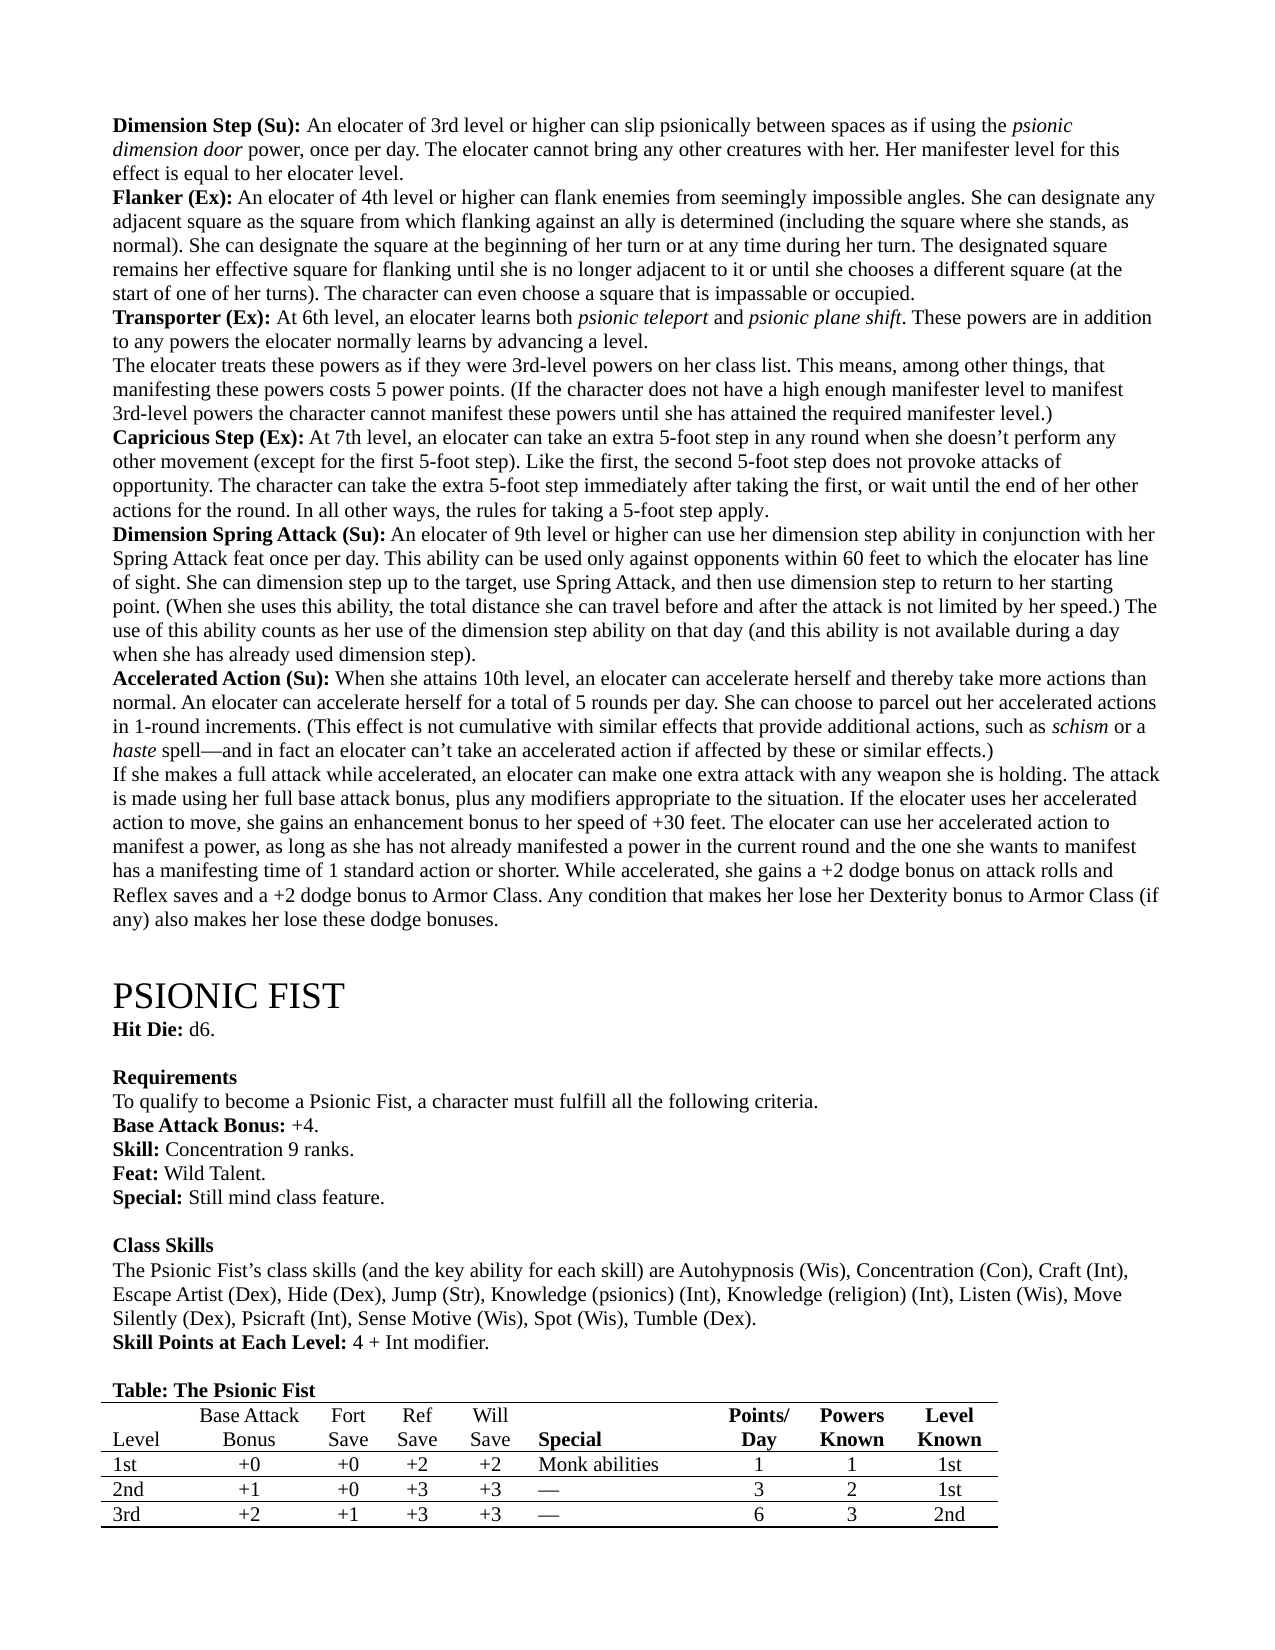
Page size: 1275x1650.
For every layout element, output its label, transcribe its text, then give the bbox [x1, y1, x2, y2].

table_cell 1st [901, 1477, 998, 1501]
table_cell 2nd [101, 1477, 183, 1501]
table_cell +0 [316, 1477, 381, 1501]
subtitle Class Skills [112, 1233, 1162, 1257]
table_cell 3rd [101, 1502, 183, 1526]
table_cell +2 [381, 1452, 454, 1476]
table_header Table: The Psionic Fist [101, 1378, 998, 1402]
subtitle Requirements [112, 1065, 1162, 1089]
text Hit Die: d6. [112, 1017, 1162, 1041]
table_cell Fort Save [316, 1403, 381, 1451]
table_cell +3 [454, 1477, 527, 1501]
table_cell Level [101, 1403, 183, 1451]
text The elocater treats these powers as if they were 3rd-level powers on her class list. This means, among other things, that manifesting these powers costs 5 power points. (If the character does not have a high enough manifester level to manifest 3rd-level powers the character cannot manifest these powers until she has attained the required manifester level.) [112, 353, 1162, 425]
text Special: Still mind class feature. [112, 1185, 1162, 1209]
text Flanker (Ex): An elocater of 4th level or higher can flank enemies from seemingly impossible angles. She can designate any adjacent square as the square from which flanking against an ally is determined (including the square where she stands, as normal). She can designate the square at the beginning of her turn or at any time during her turn. The designated square remains her effective square for flanking until she is no longer adjacent to it or until she chooses a different square (at the start of one of her turns). The character can even choose a square that is impassable or occupied. [112, 185, 1162, 305]
subtitle PSIONIC FIST [112, 974, 1162, 1017]
table_cell 1 [803, 1452, 901, 1476]
table_cell Level Known [901, 1403, 998, 1451]
text Capricious Step (Ex): At 7th level, an elocater can take an extra 5-foot step in any round when she doesn’t perform any other movement (except for the first 5-foot step). Like the first, the second 5-foot step does not provoke attacks of opportunity. The character can take the extra 5-foot step immediately after taking the first, or wait until the end of her other actions for the round. In all other ways, the rules for taking a 5-foot step apply. [112, 425, 1162, 522]
table_cell Special [527, 1403, 715, 1451]
text Skill Points at Each Level: 4 + Int modifier. [112, 1330, 1162, 1354]
text Accelerated Action (Su): When she attains 10th level, an elocater can accelerate herself and thereby take more actions than normal. An elocater can accelerate herself for a total of 5 rounds per day. She can choose to parcel out her accelerated actions in 1-round increments. (This effect is not cumulative with similar effects that provide additional actions, such as schism or a haste spell—and in fact an elocater can’t take an accelerated action if affected by these or similar effects.) [112, 666, 1162, 762]
table_cell Powers Known [803, 1403, 901, 1451]
text To qualify to become a Psionic Fist, a character must fulfill all the following criteria. [112, 1089, 1162, 1113]
text If she makes a full attack while accelerated, an elocater can make one extra attack with any weapon she is holding. The attack is made using her full base attack bonus, plus any modifiers appropriate to the situation. If the elocater uses her accelerated action to move, she gains an enhancement bonus to her speed of +30 feet. The elocater can use her accelerated action to manifest a power, as long as she has not already manifested a power in the current round and the one she wants to manifest has a manifesting time of 1 standard action or shorter. While accelerated, she gains a +2 dodge bonus on attack rolls and Reflex saves and a +2 dodge bonus to Armor Class. Any condition that makes her lose her Dexterity bonus to Armor Class (if any) also makes her lose these dodge bonuses. [112, 762, 1162, 931]
table_cell 1st [101, 1452, 183, 1476]
table_cell 3 [803, 1502, 901, 1526]
text Feat: Wild Talent. [112, 1161, 1162, 1185]
table_cell +3 [454, 1502, 527, 1526]
table_cell +2 [183, 1502, 316, 1526]
table_cell 2nd [901, 1502, 998, 1526]
text Base Attack Bonus: +4. [112, 1113, 1162, 1137]
table_cell Monk abilities [527, 1452, 715, 1476]
table_cell +1 [316, 1502, 381, 1526]
table_cell Ref Save [381, 1403, 454, 1451]
text Skill: Concentration 9 ranks. [112, 1137, 1162, 1161]
text The Psionic Fist’s class skills (and the key ability for each skill) are Autohypnosis (Wis), Concentration (Con), Craft (Int), Escape Artist (Dex), Hide (Dex), Jump (Str), Knowledge (psionics) (Int), Knowledge (religion) (Int), Listen (Wis), Move Silently (Dex), Psicraft (Int), Sense Motive (Wis), Spot (Wis), Tumble (Dex). [112, 1257, 1162, 1330]
table_cell 3 [715, 1477, 803, 1501]
table_cell Base Attack Bonus [183, 1403, 316, 1451]
text Transporter (Ex): At 6th level, an elocater learns both psionic teleport and psionic plane shift. These powers are in addition to any powers the elocater normally learns by advancing a level. [112, 305, 1162, 353]
table_cell +0 [316, 1452, 381, 1476]
table_cell +1 [183, 1477, 316, 1501]
table_cell Will Save [454, 1403, 527, 1451]
table_cell +2 [454, 1452, 527, 1476]
text Dimension Step (Su): An elocater of 3rd level or higher can slip psionically between spaces as if using the psionic dimension door power, once per day. The elocater cannot bring any other creatures with her. Her manifester level for this effect is equal to her elocater level. [112, 112, 1162, 185]
table_cell — [527, 1502, 715, 1526]
table_cell 2 [803, 1477, 901, 1501]
table_cell +3 [381, 1502, 454, 1526]
text Dimension Spring Attack (Su): An elocater of 9th level or higher can use her dimension step ability in conjunction with her Spring Attack feat once per day. This ability can be used only against opponents within 60 feet to which the elocater has line of sight. She can dimension step up to the target, use Spring Attack, and then use dimension step to return to her starting point. (When she uses this ability, the total distance she can travel before and after the attack is not limited by her speed.) The use of this ability counts as her use of the dimension step ability on that day (and this ability is not available during a day when she has already used dimension step). [112, 522, 1162, 666]
table_cell 1st [901, 1452, 998, 1476]
table_cell +0 [183, 1452, 316, 1476]
table_cell 6 [715, 1502, 803, 1526]
table_cell Points/Day [715, 1403, 803, 1451]
table_cell — [527, 1477, 715, 1501]
table_cell 1 [715, 1452, 803, 1476]
table_cell +3 [381, 1477, 454, 1501]
